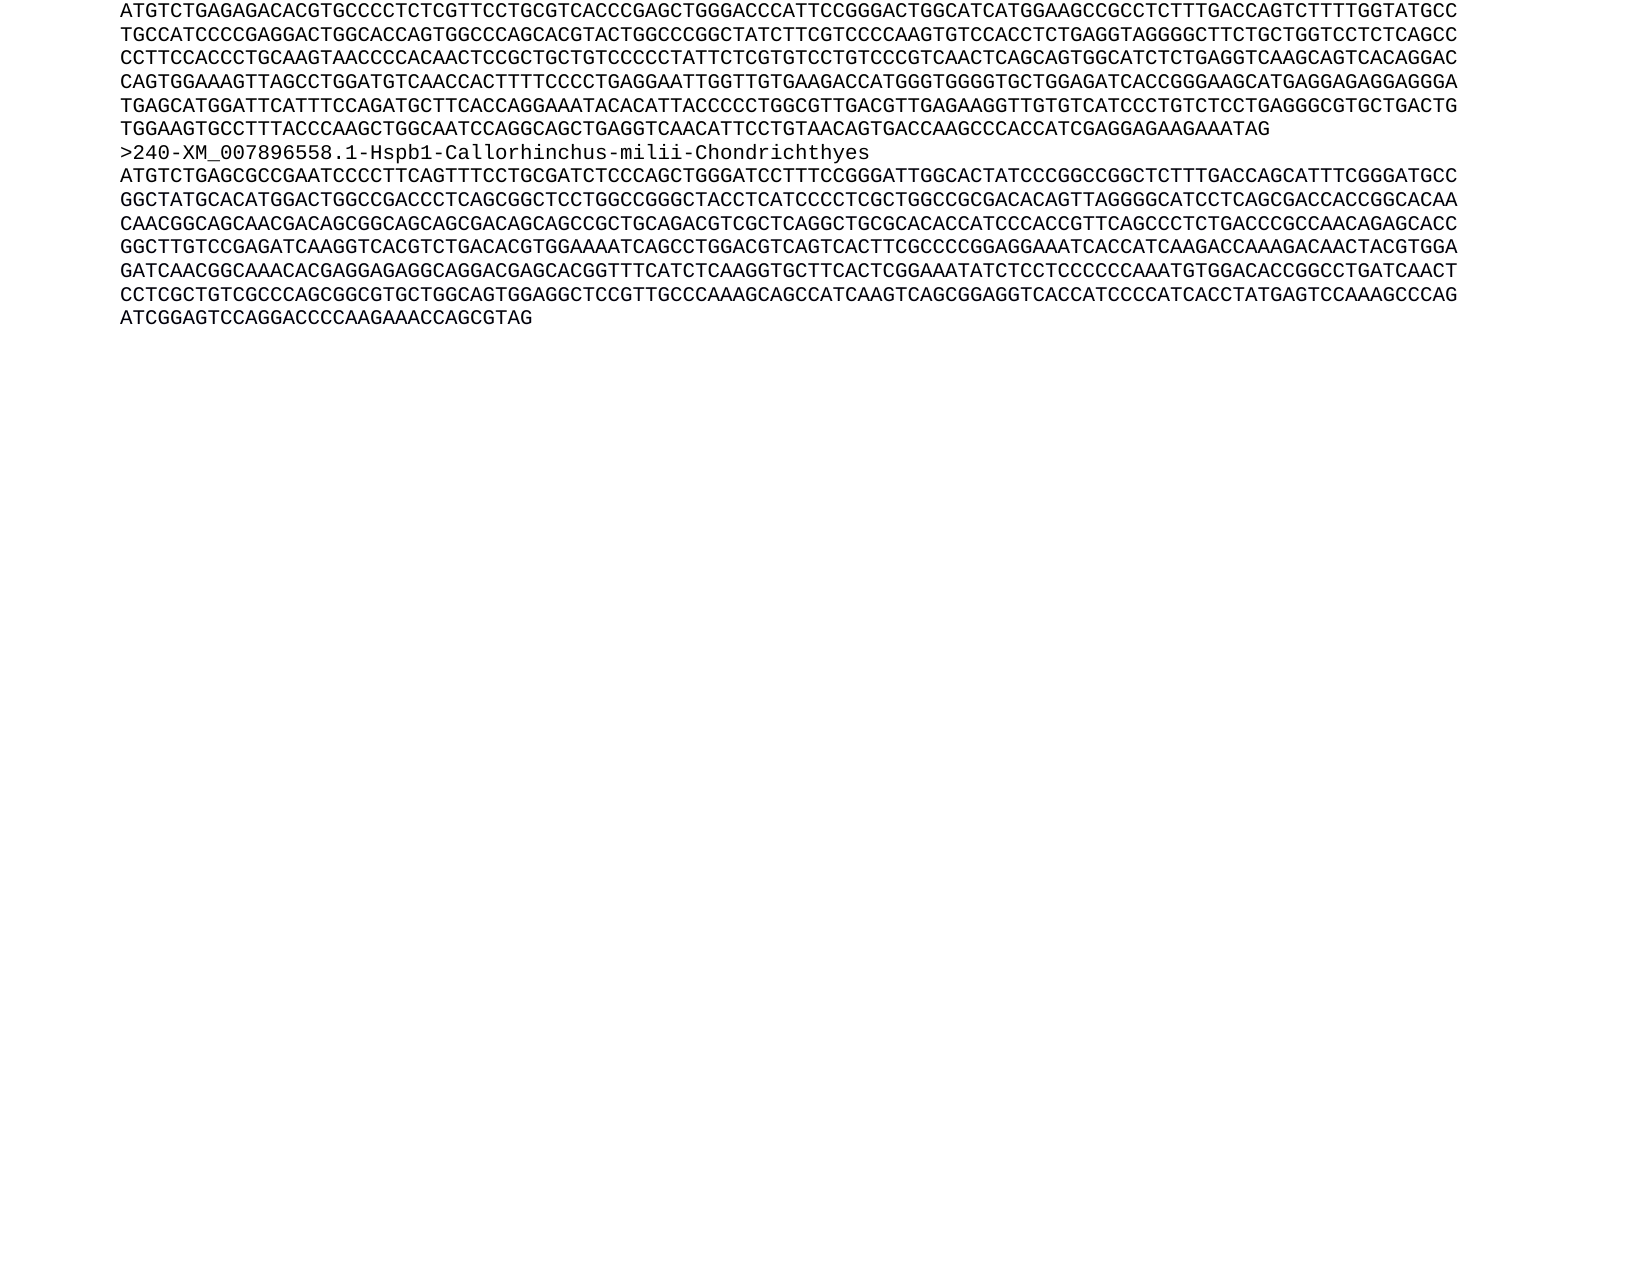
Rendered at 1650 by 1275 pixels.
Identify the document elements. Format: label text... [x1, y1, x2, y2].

text >240-XM_007896558.1-Hspb1-Callorhinchus-milii-Chondrichthyes [120, 142, 1442, 166]
text ATGTCTGAGAGACACGTGCCCCTCTCGTTCCTGCGTCACCCGAGCTGGGACCCATTCCGGGACTGGCATCATGGAAGCCGCCTCTTTGACCAGTCTTTTGGTATGCCTGCCATCCCCGAGGACTGGCACCAGTGGCCCAGCACGTACTGGCCCGGCTATCTTCGTCCCCAAGTGTCCACCTCTGAGGTAGGGGCTTCTGCTGGTCCTCTCAGCCCCTTCCACCCTGCAAGTAACCCCACAACTCCGCTGCTGTCCCCCTATTCTCGTGTCCTGTCCCGTCAACTCAGCAGTGGCATCTCTGAGGTCAAGCAGTCACAGGACCAGTGGAAAGTTAGCCTGGATGTCAACCACTTTTCCCCTGAGGAATTGGTTGTGAAGACCATGGGTGGGGTGCTGGAGATCACCGGGAAGCATGAGGAGAGGAGGGATGAGCATGGATTCATTTCCAGATGCTTCACCAGGAAATACACATTACCCCCTGGCGTTGACGTTGAGAAGGTTGTGTCATCCCTGTCTCCTGAGGGCGTGCTGACTGTGGAAGTGCCTTTACCCAAGCTGGCAATCCAGGCAGCTGAGGTCAACATTCCTGTAACAGTGACCAAGCCCACCATCGAGGAGAAGAAATAG [120, 0, 1469, 142]
text ATGTCTGAGCGCCGAATCCCCTTCAGTTTCCTGCGATCTCCCAGCTGGGATCCTTTCCGGGATTGGCACTATCCCGGCCGGCTCTTTGACCAGCATTTCGGGATGCCGGCTATGCACATGGACTGGCCGACCCTCAGCGGCTCCTGGCCGGGCTACCTCATCCCCTCGCTGGCCGCGACACAGTTAGGGGCATCCTCAGCGACCACCGGCACAACAACGGCAGCAACGACAGCGGCAGCAGCGACAGCAGCCGCTGCAGACGTCGCTCAGGCTGCGCACACCATCCCACCGTTCAGCCCTCTGACCCGCCAACAGAGCACCGGCTTGTCCGAGATCAAGGTCACGTCTGACACGTGGAAAATCAGCCTGGACGTCAGTCACTTCGCCCCGGAGGAAATCACCATCAAGACCAAAGACAACTACGTGGAGATCAACGGCAAACACGAGGAGAGGCAGGACGAGCACGGTTTCATCTCAAGGTGCTTCACTCGGAAATATCTCCTCCCCCCAAATGTGGACACCGGCCTGATCAACTCCTCGCTGTCGCCCAGCGGCGTGCTGGCAGTGGAGGCTCCGTTGCCCAAAGCAGCCATCAAGTCAGCGGAGGTCACCATCCCCATCACCTATGAGTCCAAAGCCCAGATCGGAGTCCAGGACCCCAAGAAACCAGCGTAG [120, 166, 1469, 331]
